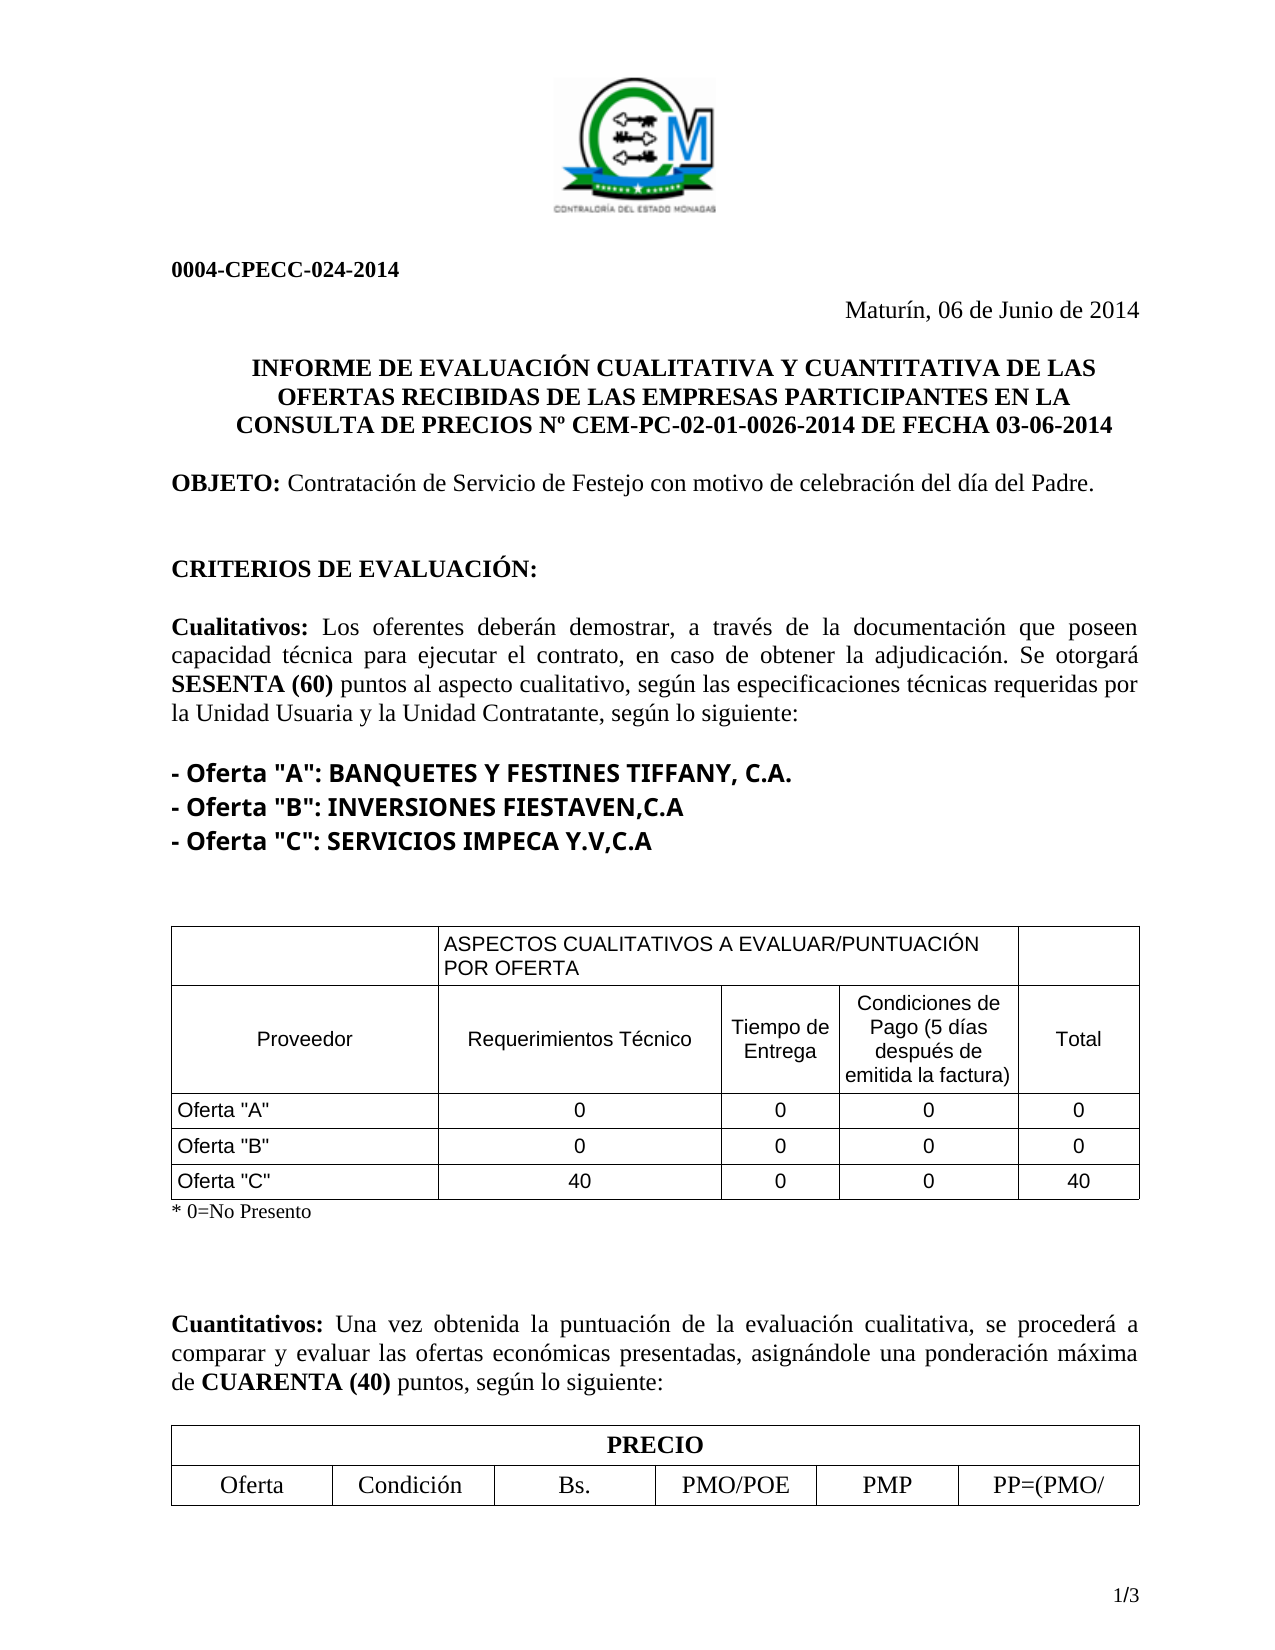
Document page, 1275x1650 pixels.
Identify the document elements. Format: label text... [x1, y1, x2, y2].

table_cell Oferta "C" [172, 1165, 438, 1199]
table_cell 0 [840, 1094, 1018, 1128]
table_header [1019, 927, 1139, 985]
table_cell Oferta [172, 1466, 332, 1505]
table_header ASPECTOS CUALITATIVOS A EVALUAR/PUNTUACIÓN POR OFERTA [439, 927, 1018, 985]
table_cell Condiciones de Pago (5 días después de emitida la factura) [840, 986, 1018, 1092]
table_cell 0 [1019, 1129, 1139, 1163]
table_header [172, 927, 438, 985]
text OBJETO: Contratación de Servicio de Festejo con motivo de celebración del día del Padre. [171, 468, 1139, 497]
table_cell Bs. [495, 1466, 655, 1505]
table_cell PP=(PMO/ [959, 1466, 1139, 1505]
table_cell 40 [1019, 1165, 1139, 1199]
table_cell Proveedor [172, 986, 438, 1092]
table_cell 0 [840, 1129, 1018, 1163]
text INFORME DE EVALUACIÓN CUALITATIVA Y CUANTITATIVA DE LAS OFERTAS RECIBIDAS DE LAS EMPRESAS PARTICIPANTES EN LA CONSULTA DE PRECIOS Nº CEM-PC-02-01-0026-2014 DE FECHA 03-06-2014 [209, 353, 1139, 439]
text Cuantitativos: Una vez obtenida la puntuación de la evaluación cualitativa, se procederá a comparar y evaluar las ofertas económicas presentadas, asignándole una ponderación máxima de CUARENTA (40) puntos, según lo siguiente: [171, 1309, 1139, 1396]
table_cell Requerimientos Técnico [439, 986, 721, 1092]
table_cell Tiempo de Entrega [722, 986, 839, 1092]
text Maturín, 06 de Junio de 2014 [171, 295, 1139, 324]
table_cell Oferta "A" [172, 1094, 438, 1128]
text Cualitativos: Los oferentes deberán demostrar, a través de la documentación que poseen capacidad técnica para ejecutar el contrato, en caso de obtener la adjudicación. Se otorgará SESENTA (60) puntos al aspecto cualitativo, según las especificaciones técnicas requeridas por la Unidad Usuaria y la Unidad Contratante, según lo siguiente: [171, 612, 1139, 727]
table_cell 40 [439, 1165, 721, 1199]
table_cell 0 [439, 1129, 721, 1163]
table_cell PMP [817, 1466, 958, 1505]
table_cell 0 [722, 1165, 839, 1199]
table_cell 0 [439, 1094, 721, 1128]
picture [551, 75, 719, 216]
table_cell Total [1019, 986, 1139, 1092]
text - Oferta "A": BANQUETES Y FESTINES TIFFANY, C.A. - Oferta "B": INVERSIONES FIESTAVEN,C.A - Oferta "C": SERVICIOS IMPECA Y.V,C.A [171, 755, 1139, 892]
table_cell 0 [722, 1094, 839, 1128]
table_header PRECIO [172, 1426, 1139, 1465]
text CRITERIOS DE EVALUACIÓN: [171, 554, 1139, 583]
table_cell 0 [840, 1165, 1018, 1199]
text 0004-CPECC-024-2014 [171, 257, 1139, 283]
table_cell PMO/POE [656, 1466, 816, 1505]
table_cell 0 [1019, 1094, 1139, 1128]
table_cell Oferta "B" [172, 1129, 438, 1163]
table_cell Condición [333, 1466, 494, 1505]
text * 0=No Presento [171, 1200, 1139, 1223]
table_cell 0 [722, 1129, 839, 1163]
